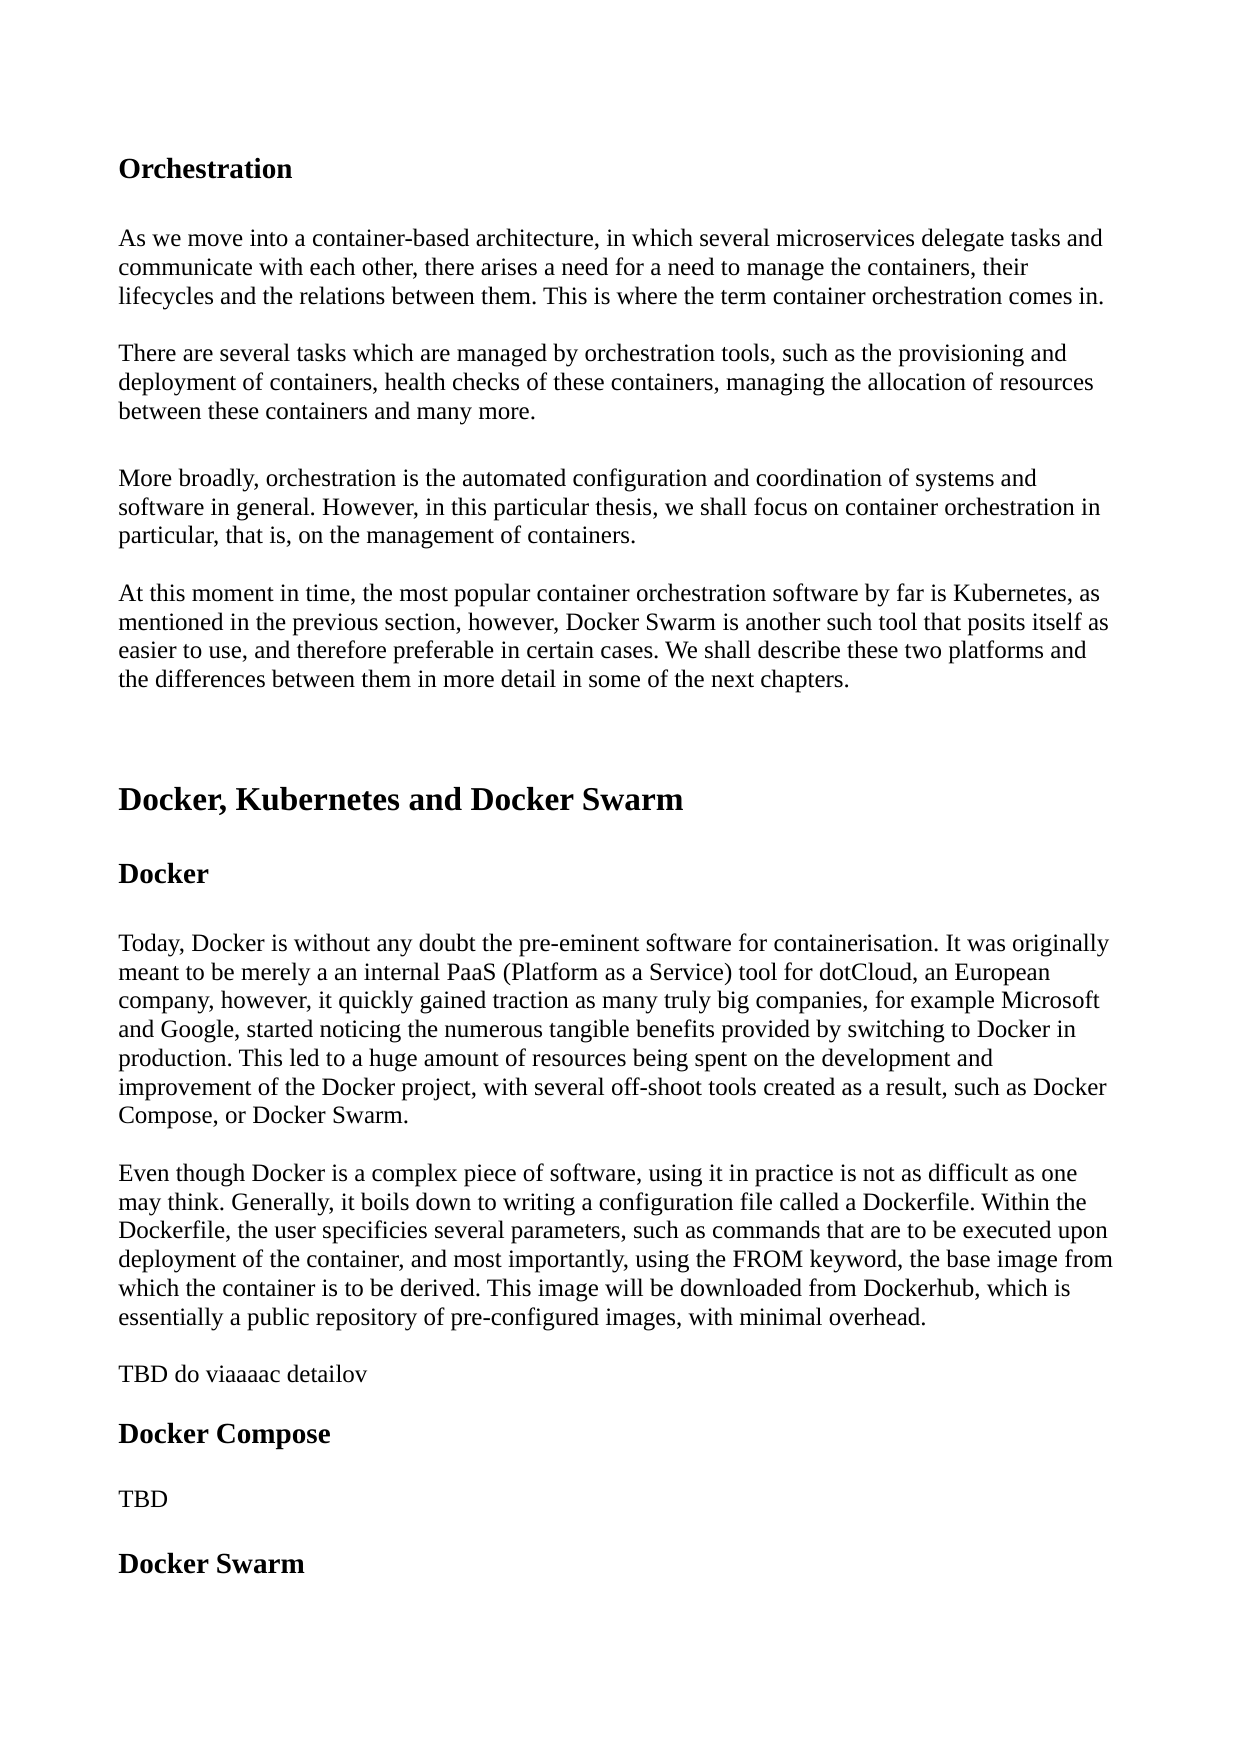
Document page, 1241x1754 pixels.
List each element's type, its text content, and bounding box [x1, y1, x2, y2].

text As we move into a container-based architecture, in which several microservices delegate tasks and communicate with each other, there arises a need for a need to manage the containers, their lifecycles and the relations between them. This is where the term container orchestration comes in. [118, 223, 1122, 310]
text Even though Docker is a complex piece of software, using it in practice is not as difficult as one may think. Generally, it boils down to writing a configuration file called a Dockerfile. Within the Dockerfile, the user specificies several parameters, such as commands that are to be executed upon deployment of the container, and most importantly, using the FROM keyword, the base image from which the container is to be derived. This image will be downloaded from Dockerhub, which is essentially a public repository of pre-configured images, with minimal overhead. [118, 1158, 1122, 1330]
text Docker [118, 856, 1122, 889]
text TBD do viaaaac detailov [118, 1359, 1122, 1388]
text Today, Docker is without any doubt the pre-eminent software for containerisation. It was originally meant to be merely a an internal PaaS (Platform as a Service) tool for dotCloud, an European company, however, it quickly gained traction as many truly big companies, for example Microsoft and Google, started noticing the numerous tangible benefits provided by switching to Docker in production. This led to a huge amount of resources being spent on the development and improvement of the Docker project, with several off-shoot tools created as a result, such as Docker Compose, or Docker Swarm. [118, 928, 1122, 1129]
text More broadly, orchestration is the automated configuration and coordination of systems and software in general. However, in this particular thesis, we shall focus on container orchestration in particular, that is, on the management of containers. [118, 463, 1122, 549]
text Docker Swarm [118, 1546, 1122, 1579]
text TBD [118, 1484, 1122, 1512]
text There are several tasks which are managed by orchestration tools, such as the provisioning and deployment of containers, health checks of these containers, managing the allocation of resources between these containers and many more. [118, 338, 1122, 425]
text Docker Compose [118, 1417, 1122, 1450]
text At this moment in time, the most popular container orchestration software by far is Kubernetes, as mentioned in the previous section, however, Docker Swarm is another such tool that posits itself as easier to use, and therefore preferable in certain cases. We shall describe these two platforms and the differences between them in more detail in some of the next chapters. [118, 578, 1122, 693]
text Orchestration [118, 152, 1122, 185]
text Docker, Kubernetes and Docker Swarm [118, 779, 1122, 818]
